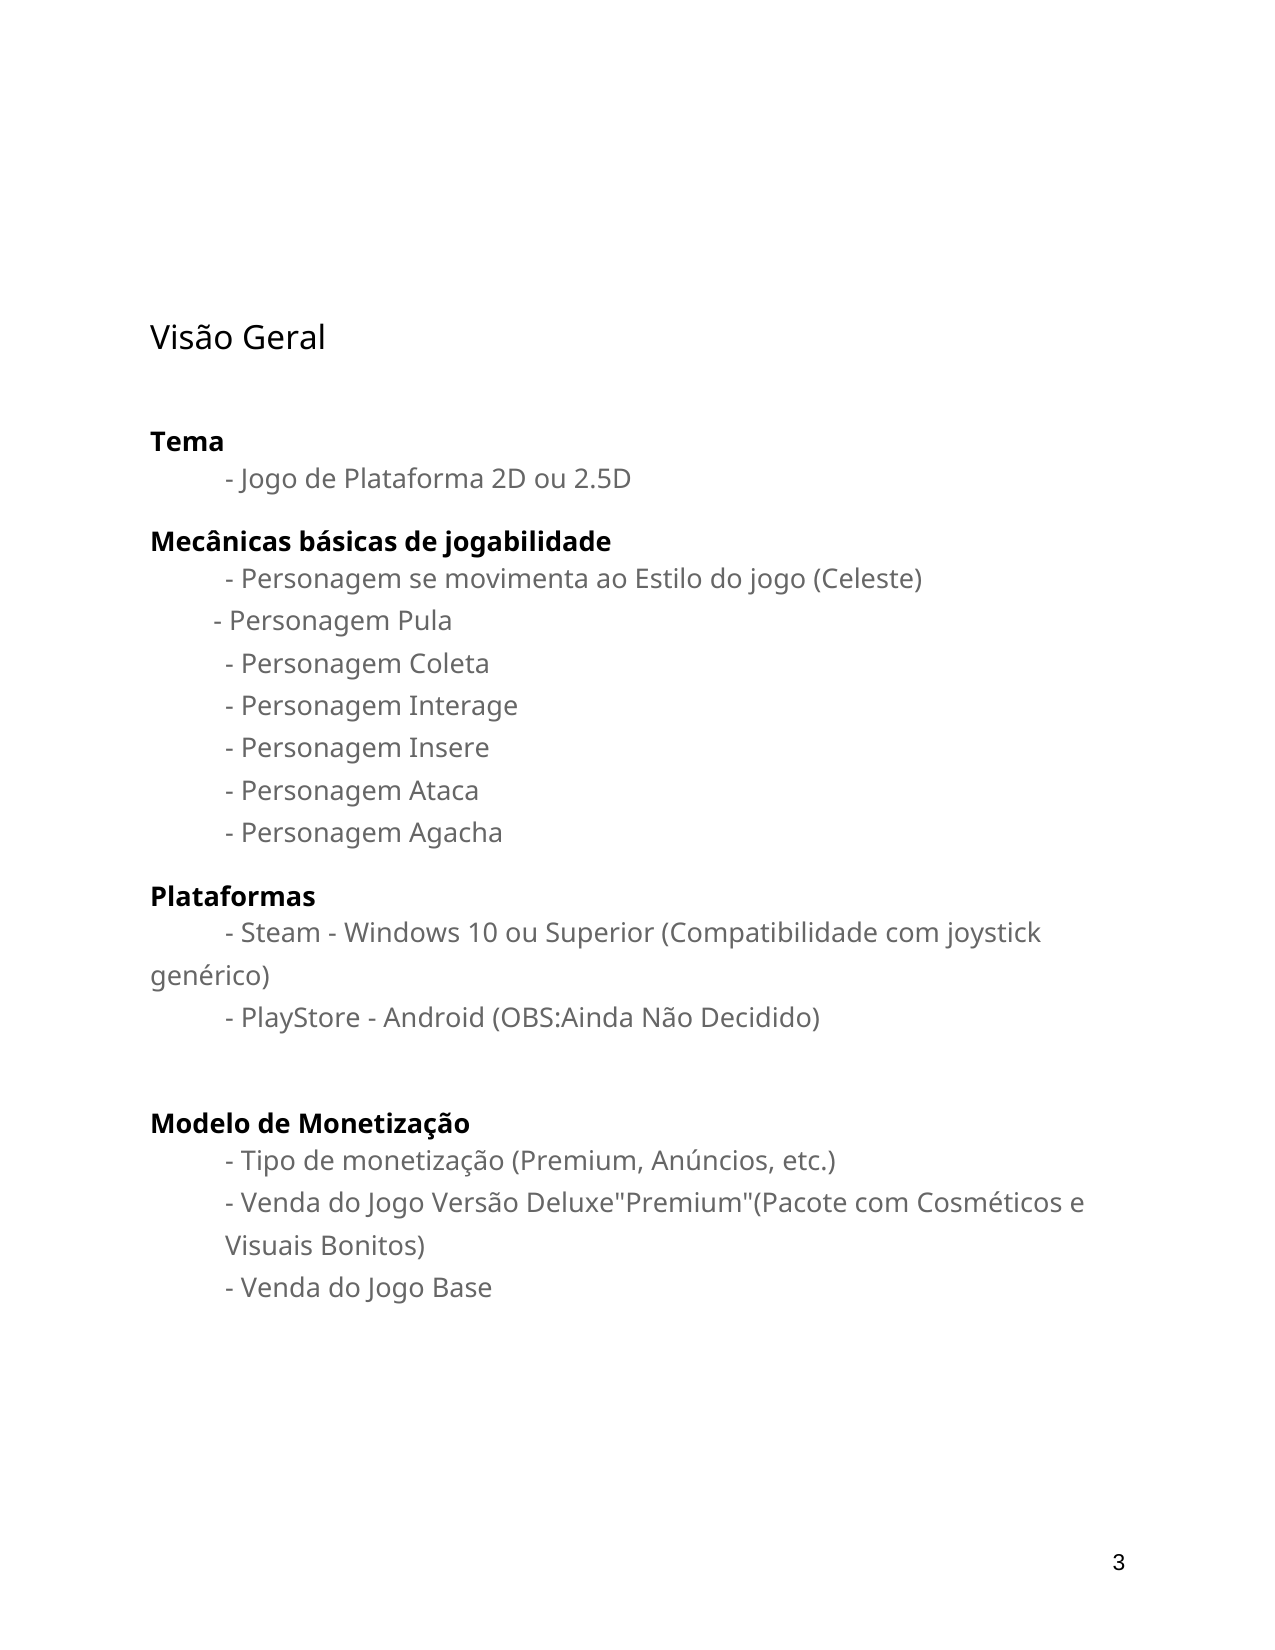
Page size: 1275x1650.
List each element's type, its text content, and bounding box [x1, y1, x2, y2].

text - PlayStore - Android (OBS:Ainda Não Decidido) [150, 999, 1125, 1036]
text - Steam - Windows 10 ou Superior (Compatibilidade com joystick genérico) [150, 914, 1125, 993]
subtitle Visão Geral [150, 314, 1125, 359]
text - Personagem Interage [150, 687, 1125, 723]
text - Personagem Coleta [150, 644, 1125, 681]
text - Jogo de Plataforma 2D ou 2.5D [150, 459, 1125, 496]
subtitle Tema [150, 422, 1125, 459]
text - Personagem Insere [150, 729, 1125, 766]
subtitle Modelo de Monetização [150, 1104, 1125, 1141]
text - Personagem Agacha [150, 814, 1125, 851]
text - Personagem Pula [150, 602, 1125, 639]
text - Venda do Jogo Versão Deluxe"Premium"(Pacote com Cosméticos e Visuais Bonitos) [225, 1183, 1125, 1263]
subtitle Mecânicas básicas de jogabilidade [150, 522, 1125, 559]
text - Personagem Ataca [150, 771, 1125, 808]
text - Venda do Jogo Base [225, 1268, 1125, 1305]
text - Tipo de monetização (Premium, Anúncios, etc.) [225, 1141, 1125, 1178]
subtitle Plataformas [150, 877, 1125, 914]
text - Personagem se movimenta ao Estilo do jogo (Celeste) [150, 559, 1125, 596]
